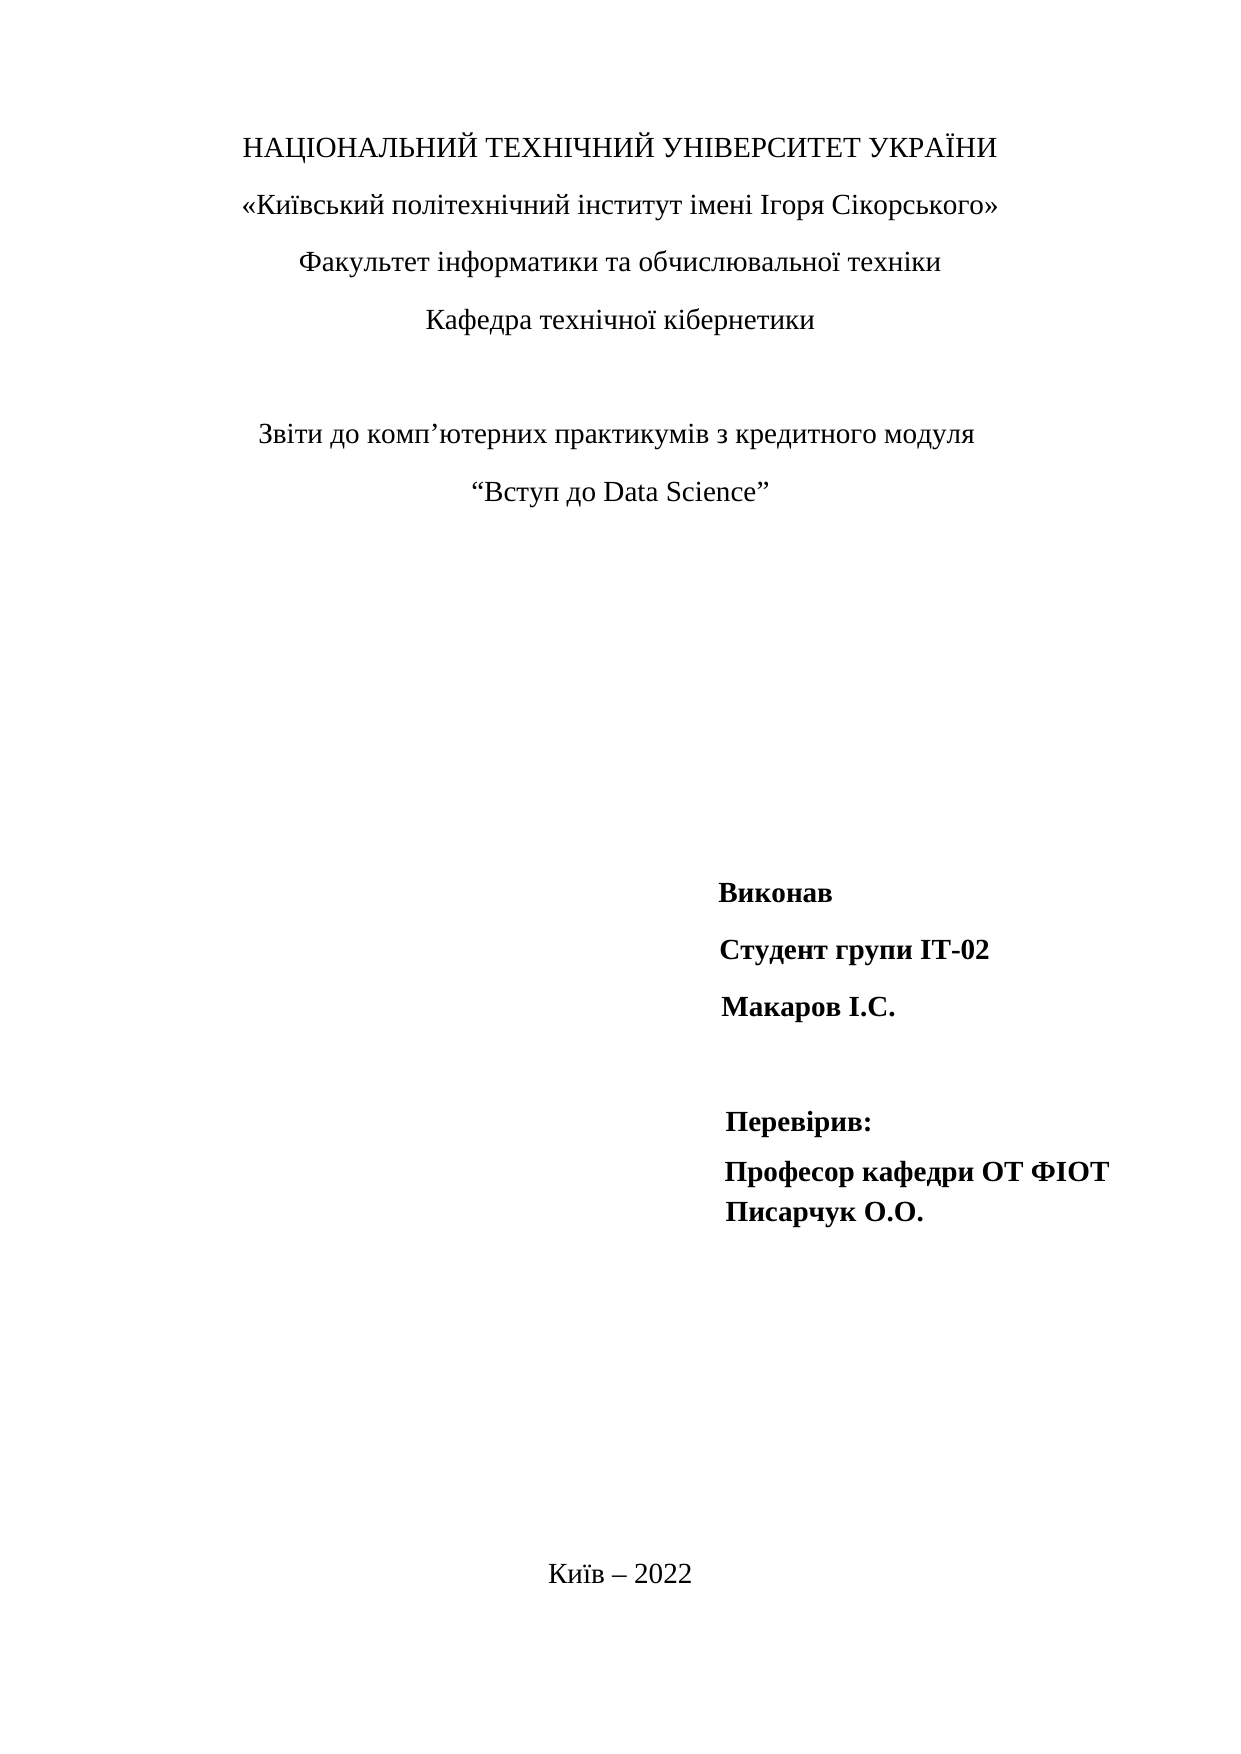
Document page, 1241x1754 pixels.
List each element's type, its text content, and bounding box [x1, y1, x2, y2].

text Звіти до комп’ютерних практикумів з кредитного модуля [118, 416, 1122, 450]
text Писарчук О.О. [681, 1194, 1122, 1228]
text “Вступ до Data Science” [118, 474, 1122, 507]
text Макаров І.С. [118, 989, 1122, 1023]
text Студент групи ІТ-02 [118, 932, 1122, 966]
text Факультет інформатики та обчислювальної техніки [118, 244, 1122, 278]
text Виконав [118, 875, 1122, 908]
text НАЦІОНАЛЬНИЙ ТЕХНІЧНИЙ УНІВЕРСИТЕТ УКРАЇНИ [118, 130, 1122, 163]
text Перевірив: [118, 1104, 1122, 1137]
text «Київський політехнічний інститут імені Ігоря Сікорського» [118, 187, 1122, 221]
text Професор кафедри ОТ ФІОТ [681, 1154, 1122, 1188]
text Кафедра технічної кібернетики [118, 302, 1122, 335]
text Київ – 2022 [118, 1556, 1122, 1590]
